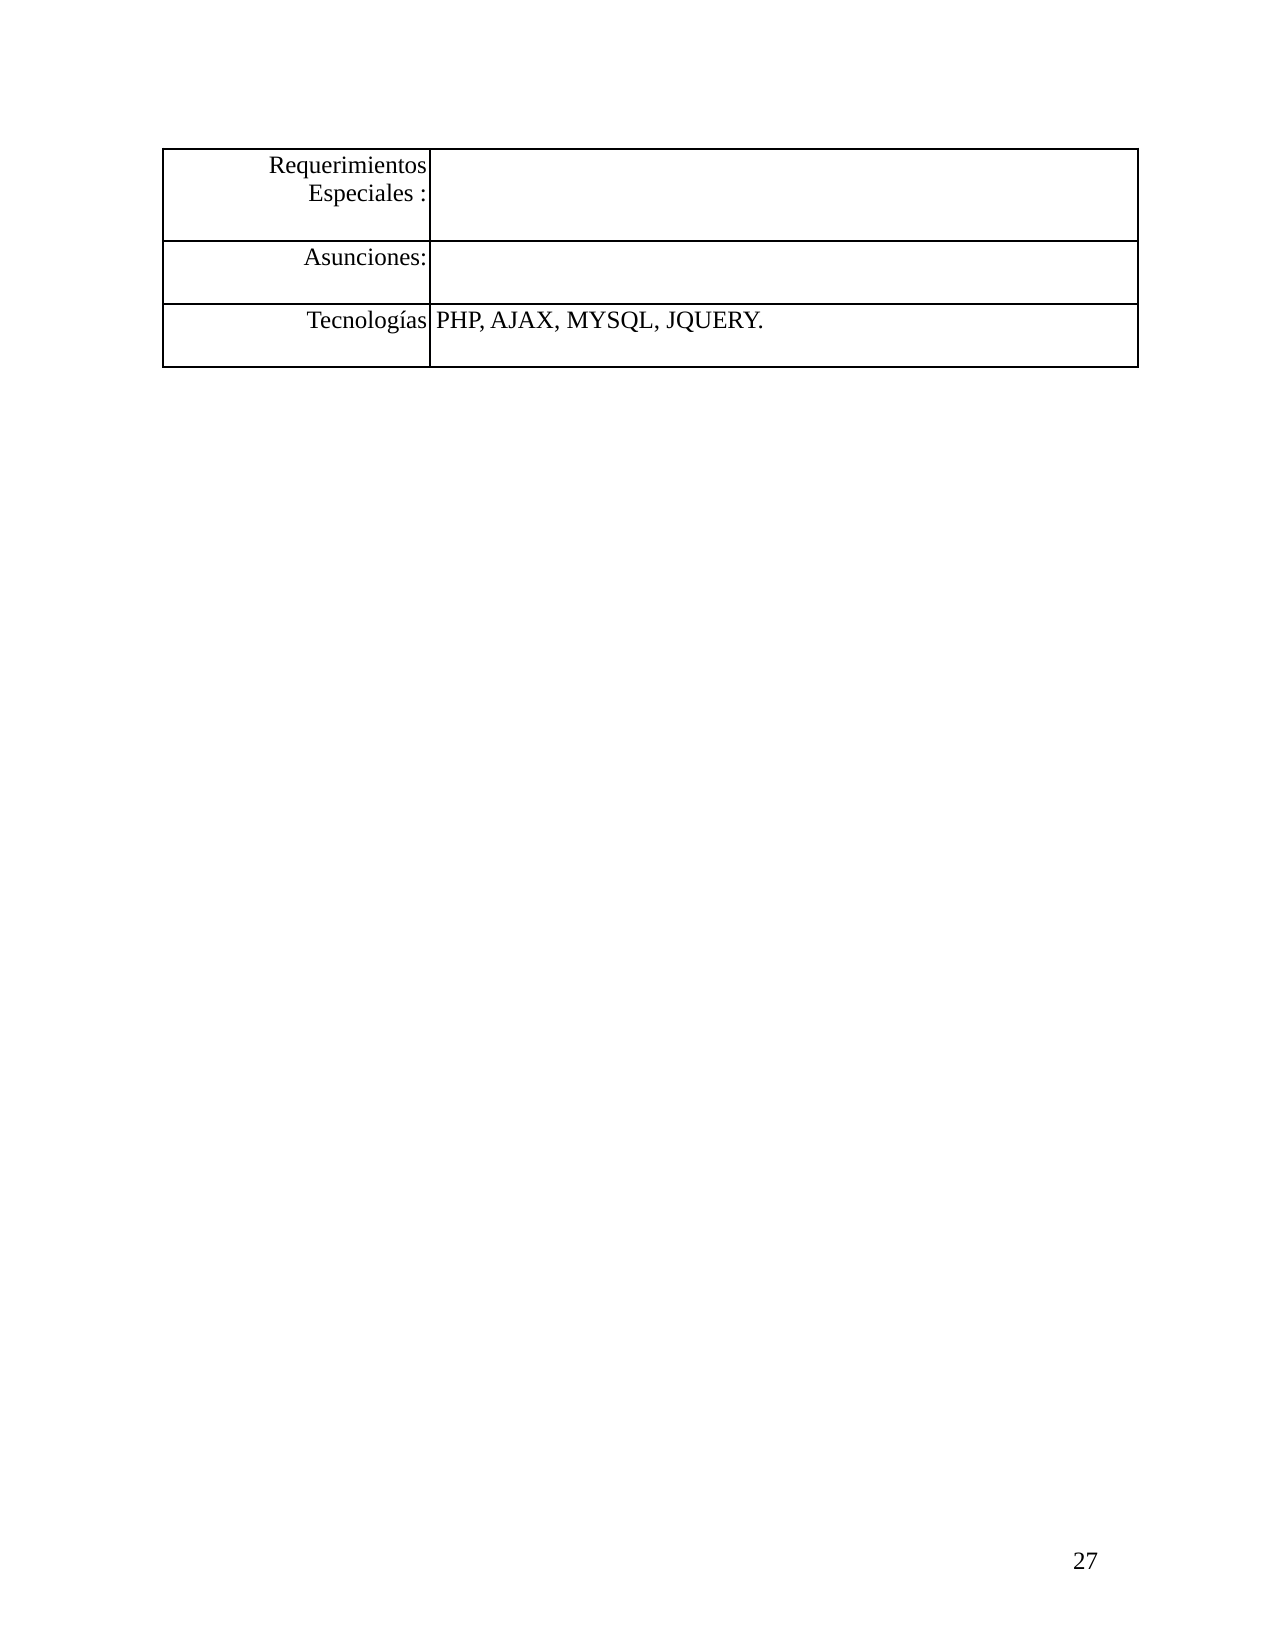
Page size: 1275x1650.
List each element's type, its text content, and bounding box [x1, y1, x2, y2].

table_cell Requerimientos Especiales : [164, 150, 429, 239]
table_cell PHP, AJAX, MYSQL, JQUERY. [431, 305, 1137, 366]
table_cell [431, 150, 1137, 239]
table_cell Asunciones: [164, 242, 429, 303]
table_cell [431, 242, 1137, 303]
table_cell Tecnologías [164, 305, 429, 366]
